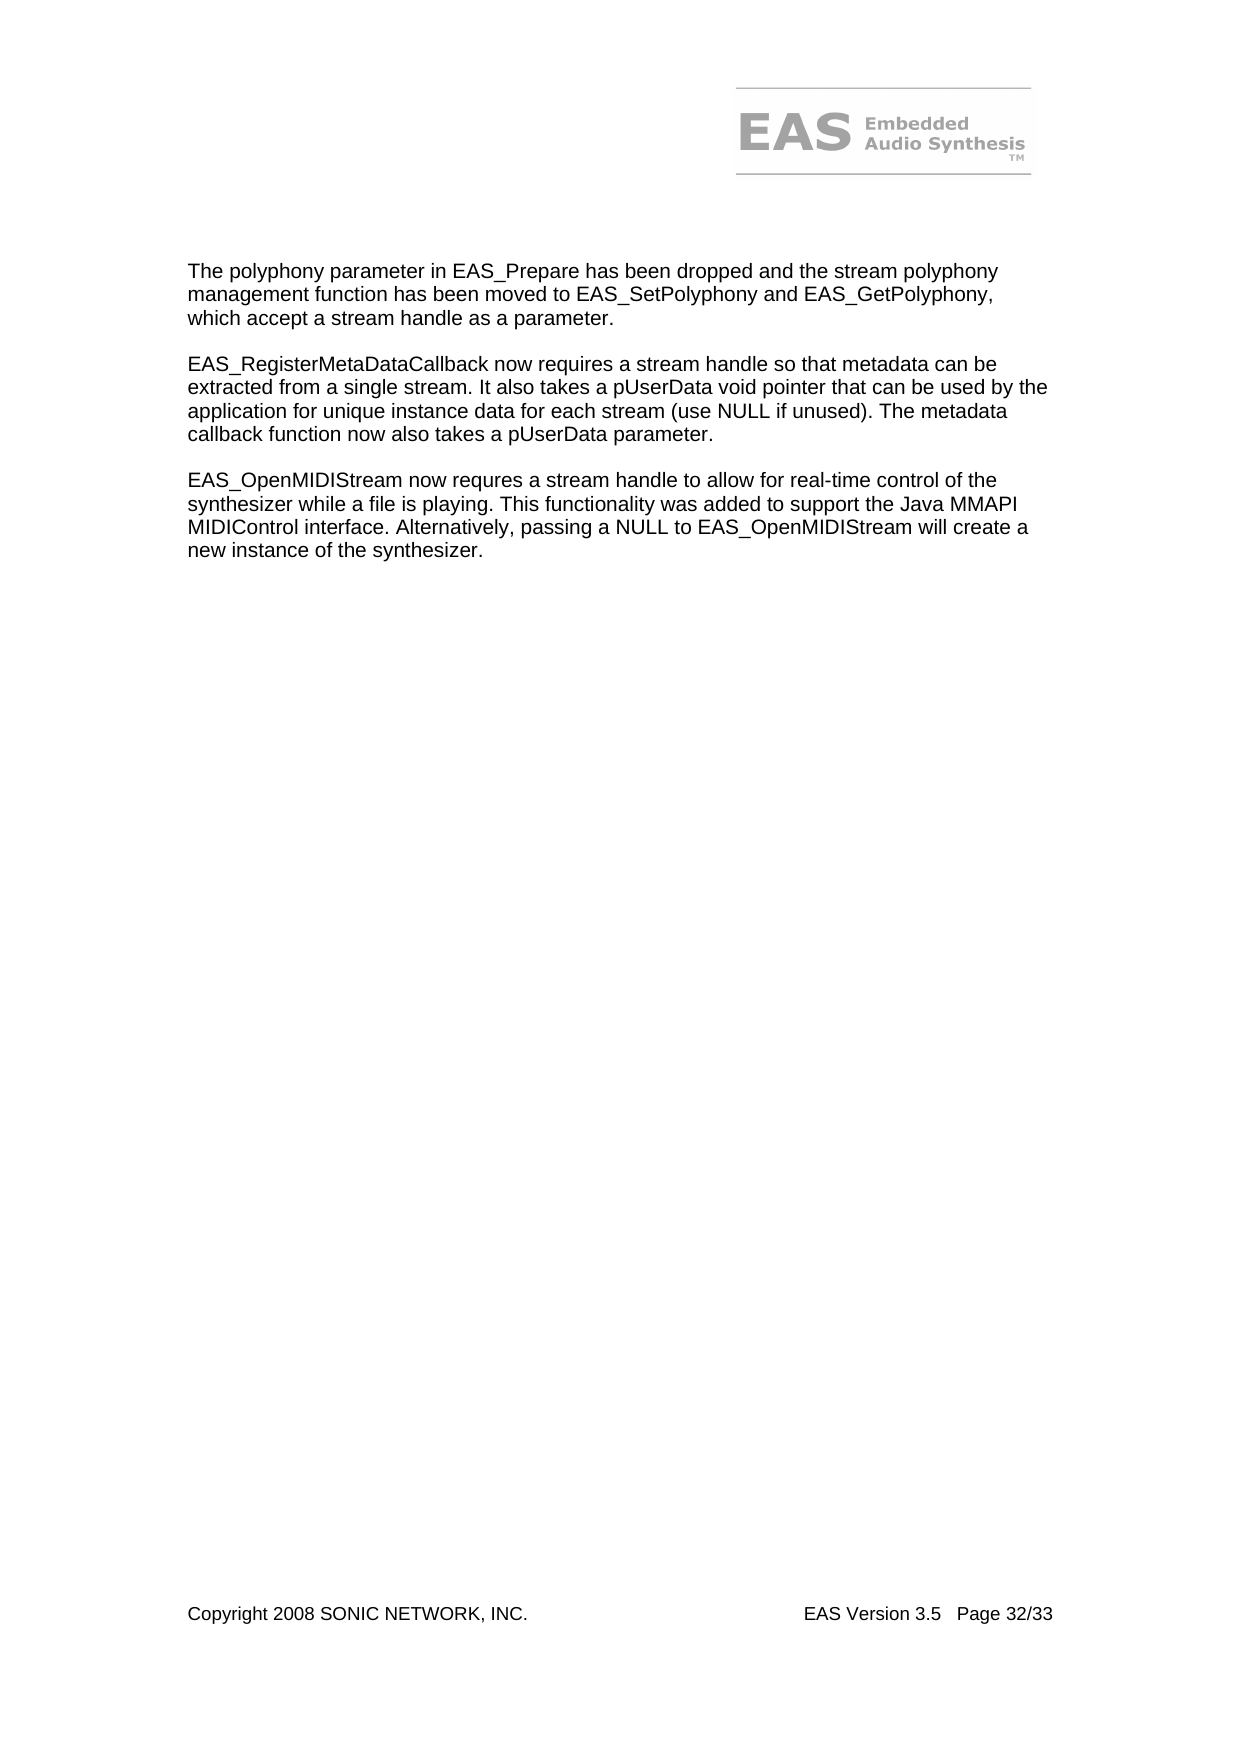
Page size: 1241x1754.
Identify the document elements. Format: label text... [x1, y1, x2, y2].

text The polyphony parameter in EAS_Prepare has been dropped and the stream polyphony management function has been moved to EAS_SetPolyphony and EAS_GetPolyphony, which accept a stream handle as a parameter. [187, 260, 1053, 329]
picture [732, 84, 1037, 181]
text EAS_OpenMIDIStream now requres a stream handle to allow for real-time control of the synthesizer while a file is playing. This functionality was added to support the Java MMAPI MIDIControl interface. Alternatively, passing a NULL to EAS_OpenMIDIStream will create a new instance of the synthesizer. [187, 469, 1053, 562]
text EAS_RegisterMetaDataCallback now requires a stream handle so that metadata can be extracted from a single stream. It also takes a pUserData void pointer that can be used by the application for unique instance data for each stream (use NULL if unused). The metadata callback function now also takes a pUserData parameter. [187, 353, 1053, 446]
